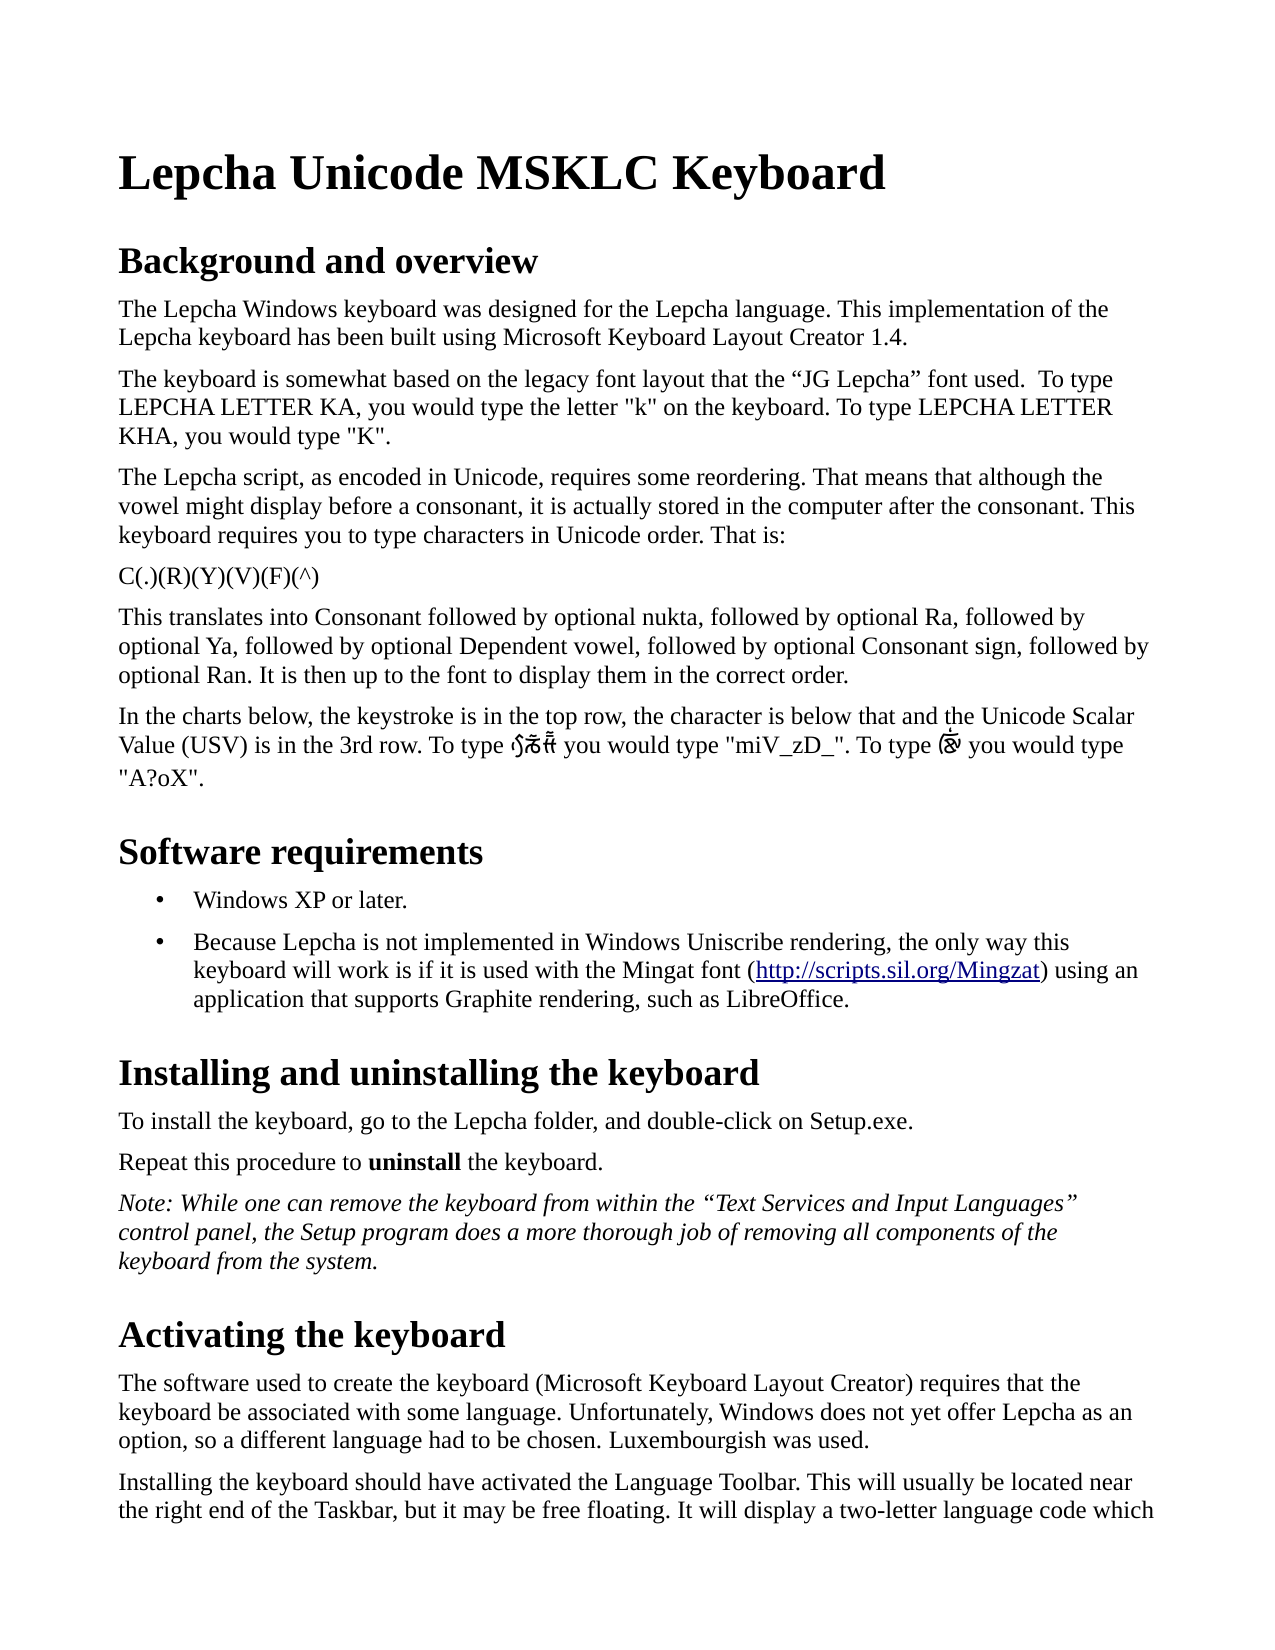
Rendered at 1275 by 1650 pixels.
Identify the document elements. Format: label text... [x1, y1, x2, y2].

subtitle Installing and uninstalling the keyboard [118, 1050, 1157, 1093]
text C(.)(R)(Y)(V)(F)(^) [118, 561, 1157, 590]
text The software used to create the keyboard (Microsoft Keyboard Layout Creator) requires that the keyboard be associated with some language. Unfortunately, Windows does not yet offer Lepcha as an option, so a different language had to be chosen. Luxembourgish was used. [118, 1368, 1157, 1454]
text Repeat this procedure to uninstall the keyboard. [118, 1147, 1157, 1176]
text The Lepcha script, as encoded in Unicode, requires some reordering. That means that although the vowel might display before a consonant, it is actually stored in the computer after the consonant. This keyboard requires you to type characters in Unicode order. That is: [118, 462, 1157, 549]
text The Lepcha Windows keyboard was designed for the Lepcha language. This implementation of the Lepcha keyboard has been built using Microsoft Keyboard Layout Creator 1.4. [118, 294, 1157, 351]
subtitle Lepcha Unicode MSKLC Keyboard [118, 143, 1157, 201]
subtitle Background and overview [118, 238, 1157, 281]
text In the charts below, the keystroke is in the top row, the character is below that and the Unicode Scalar Value (USV) is in the 3rd row. To type ᰕᰧᰵᰶᰙᰳᰶ you would type "miV_zD_". To type ᰣᰤᰩᰭ you would type "A?oX". [118, 701, 1157, 792]
text To install the keyboard, go to the Lepcha folder, and double-click on Setup.exe. [118, 1106, 1157, 1135]
text Note: While one can remove the keyboard from within the “Text Services and Input Languages” control panel, the Setup program does a more thorough job of removing all components of the keyboard from the system. [118, 1188, 1157, 1275]
subtitle Software requirements [118, 830, 1157, 873]
list Because Lepcha is not implemented in Windows Uniscribe rendering, the only way this keyboard will work is if it is used with the Mingat font (http://scripts.sil.org/Mingzat) using an application that supports Graphite rendering, such as LibreOffice. [156, 927, 1157, 1013]
text This translates into Consonant followed by optional nukta, followed by optional Ra, followed by optional Ya, followed by optional Dependent vowel, followed by optional Consonant sign, followed by optional Ran. It is then up to the font to display them in the correct order. [118, 602, 1157, 689]
text Installing the keyboard should have activated the Language Toolbar. This will usually be located near the right end of the Taskbar, but it may be free floating. It will display a two-letter language code which [118, 1467, 1157, 1524]
text The keyboard is somewhat based on the legacy font layout that the “JG Lepcha” font used. To type LEPCHA LETTER KA, you would type the letter "k" on the keyboard. To type LEPCHA LETTER KHA, you would type "K". [118, 364, 1157, 450]
subtitle Activating the keyboard [118, 1312, 1157, 1355]
list Windows XP or later. [156, 885, 1157, 914]
